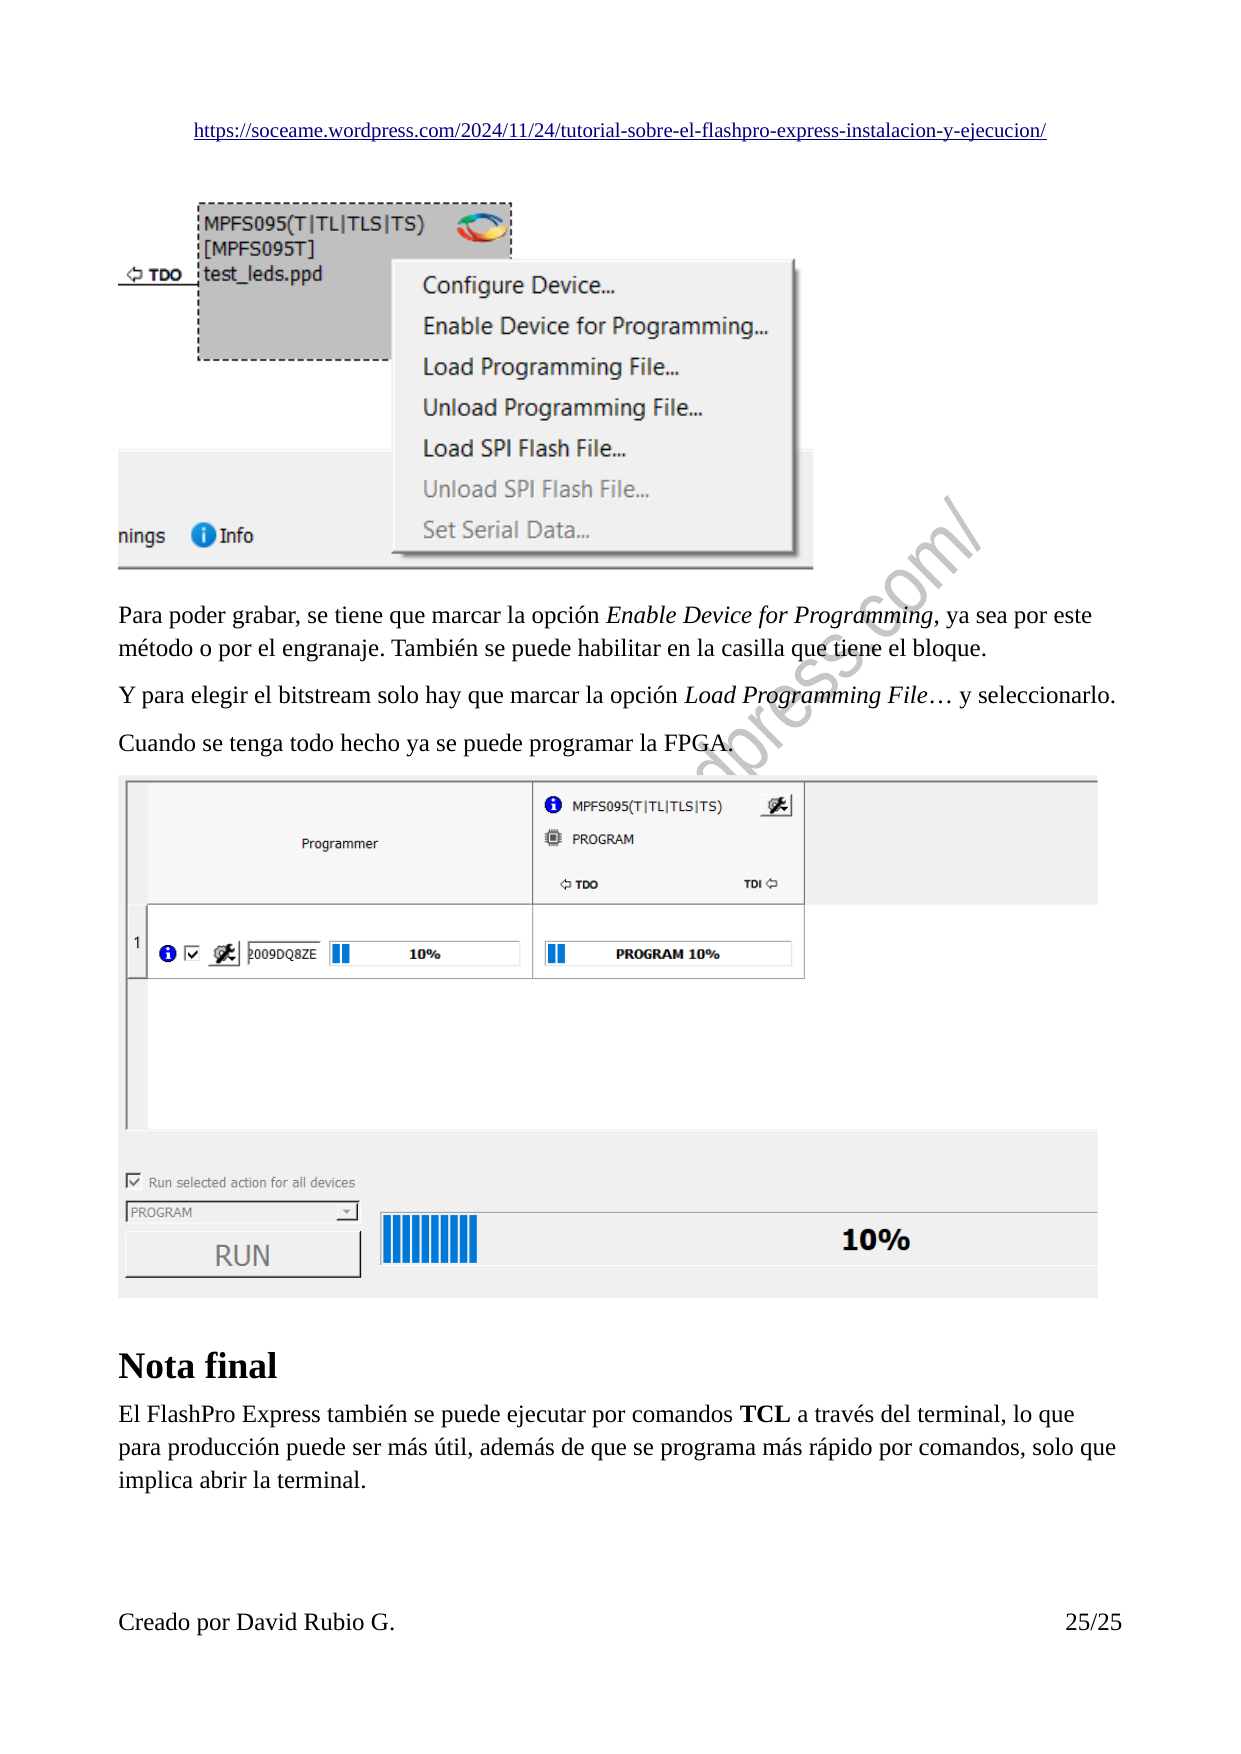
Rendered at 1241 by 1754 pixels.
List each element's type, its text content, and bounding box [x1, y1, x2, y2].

text [743, 728, 1122, 757]
text Para poder grabar, se tiene que marcar la opción Enable Device for Programming, ya sea por este método o por el engranaje. También se puede habilitar en la casilla que tiene el bloque. [118, 600, 1122, 662]
text Cuando se tenga todo hecho ya se puede programar la FPGA. [118, 728, 738, 757]
text Y para elegir el bitstream solo hay que marcar la opción Load Programming File… y seleccionarlo. [118, 680, 1122, 709]
subtitle Nota final [118, 1343, 1122, 1386]
picture [118, 775, 1098, 1298]
text El FlashPro Express también se puede ejecutar por comandos TCL a través del terminal, lo que para producción puede ser más útil, además de que se programa más rápido por comandos, solo que implica abrir la terminal. [118, 1399, 1122, 1493]
picture [118, 177, 814, 576]
